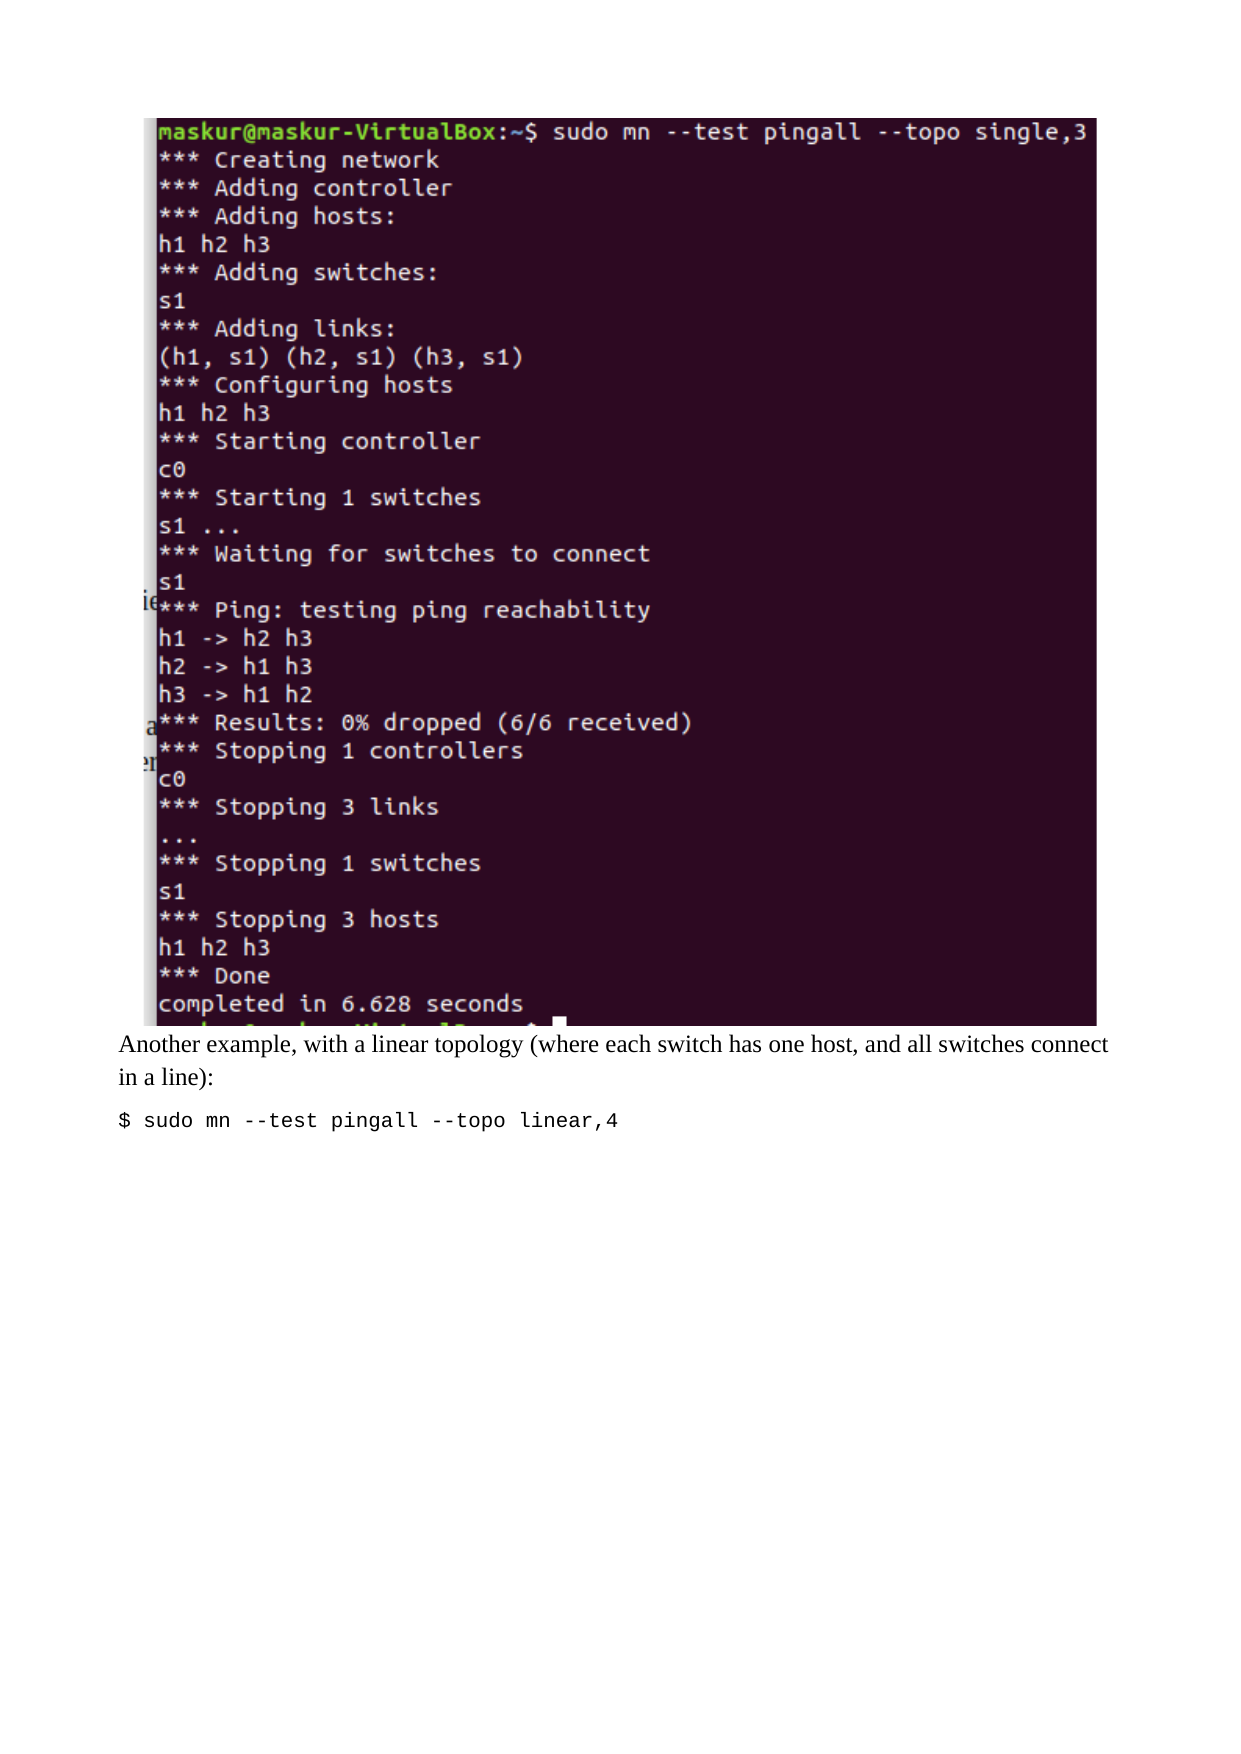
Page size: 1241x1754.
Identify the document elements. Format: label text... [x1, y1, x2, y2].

text Another example, with a linear topology (where each switch has one host, and all switches connect in a line): [118, 1029, 1122, 1091]
text $ sudo mn --test pingall --topo linear,4 [118, 1109, 1122, 1133]
picture [143, 118, 1097, 1026]
